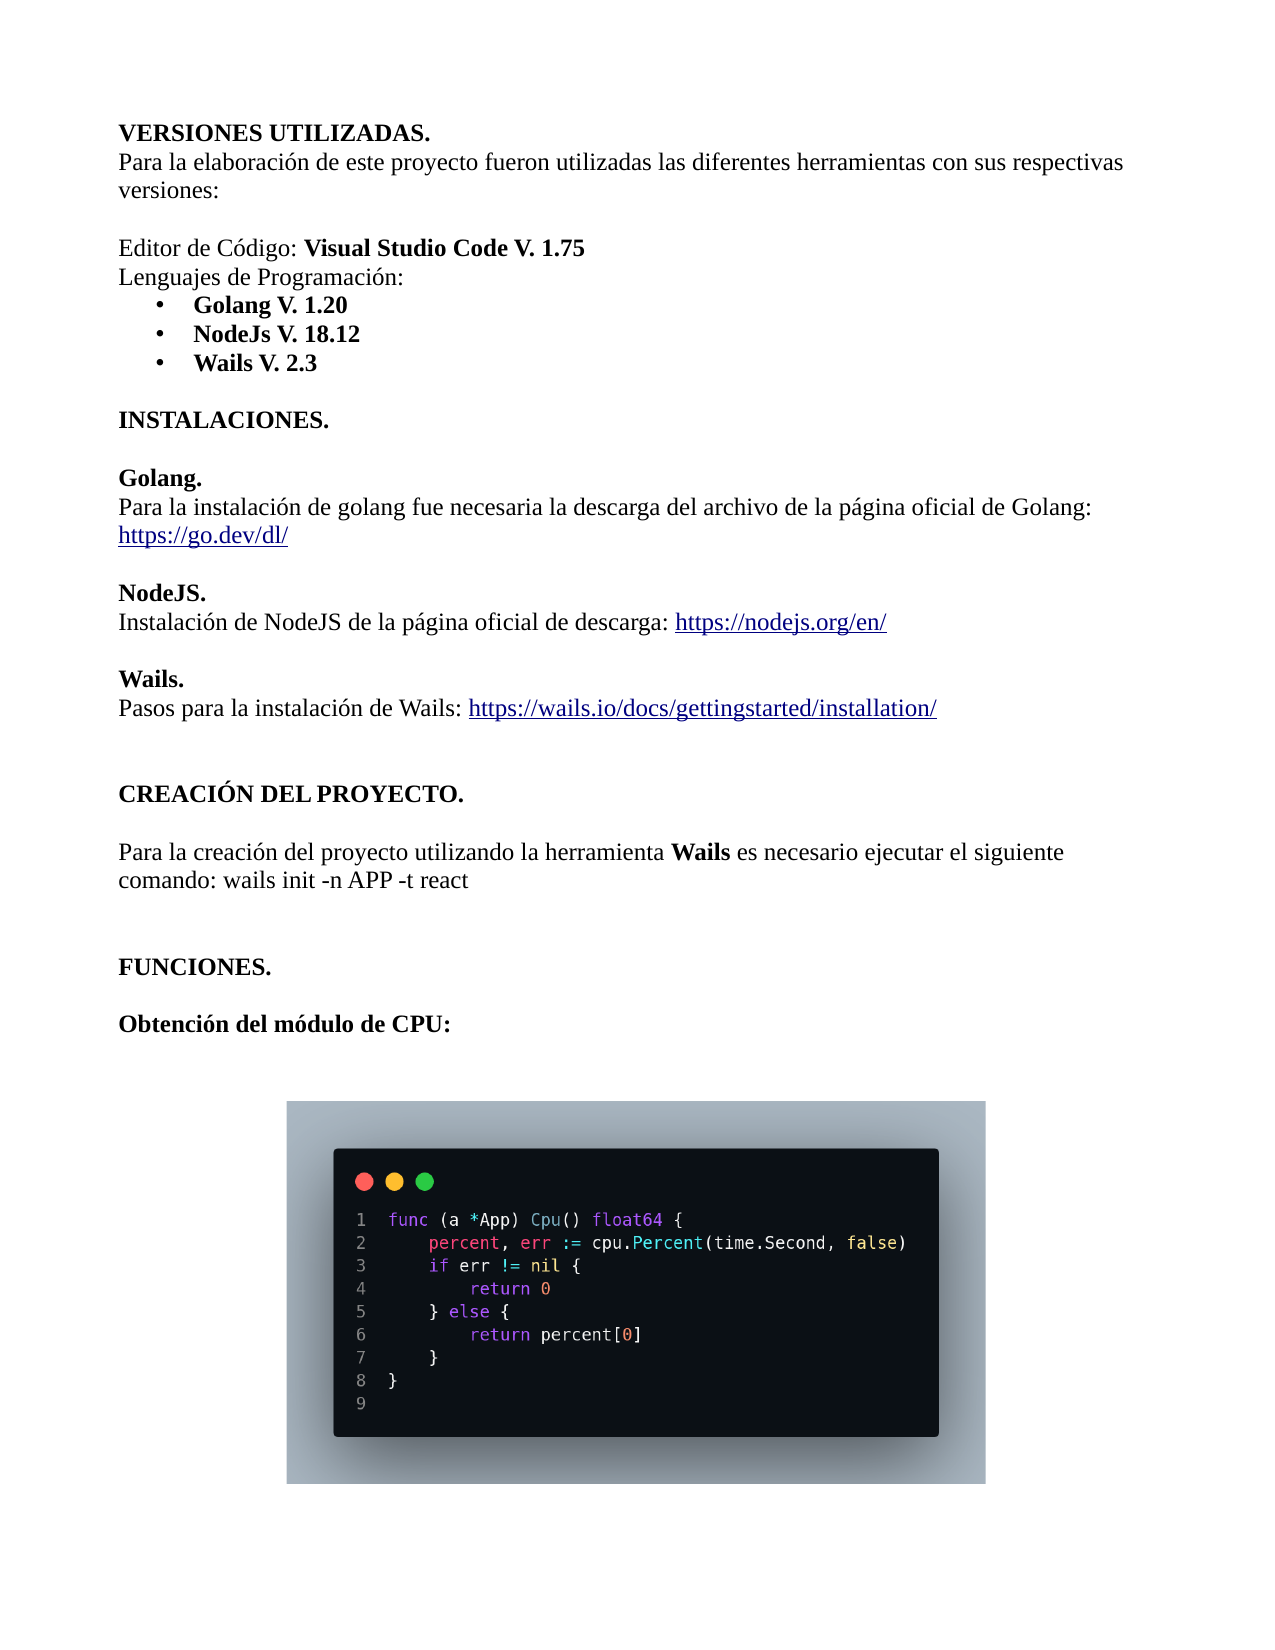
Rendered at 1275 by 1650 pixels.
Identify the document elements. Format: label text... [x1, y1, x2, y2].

text CREACIÓN DEL PROYECTO. [118, 779, 1157, 808]
text Para la instalación de golang fue necesaria la descarga del archivo de la página oficial de Golang: https://go.dev/dl/ [118, 492, 1157, 549]
text Obtención del módulo de CPU: [118, 1009, 1157, 1038]
text Pasos para la instalación de Wails: https://wails.io/docs/gettingstarted/installation/ [118, 693, 1157, 722]
text FUNCIONES. [118, 952, 1157, 981]
list Golang V. 1.20 [156, 291, 1157, 319]
text Editor de Código: Visual Studio Code V. 1.75 [118, 233, 1157, 262]
text INSTALACIONES. [118, 406, 1157, 434]
text Wails. [118, 664, 1157, 693]
list NodeJs V. 18.12 [156, 319, 1157, 348]
text Para la creación del proyecto utilizando la herramienta Wails es necesario ejecutar el siguiente comando: wails init -n APP -t react [118, 837, 1157, 894]
picture [286, 1101, 986, 1484]
text Instalación de NodeJS de la página oficial de descarga: https://nodejs.org/en/ [118, 607, 1157, 636]
text Golang. [118, 463, 1157, 492]
text VERSIONES UTILIZADAS. [118, 118, 1157, 147]
text Lenguajes de Programación: [118, 262, 1157, 291]
list Wails V. 2.3 [156, 348, 1157, 377]
text Para la elaboración de este proyecto fueron utilizadas las diferentes herramientas con sus respectivas versiones: [118, 147, 1157, 204]
text NodeJS. [118, 578, 1157, 607]
